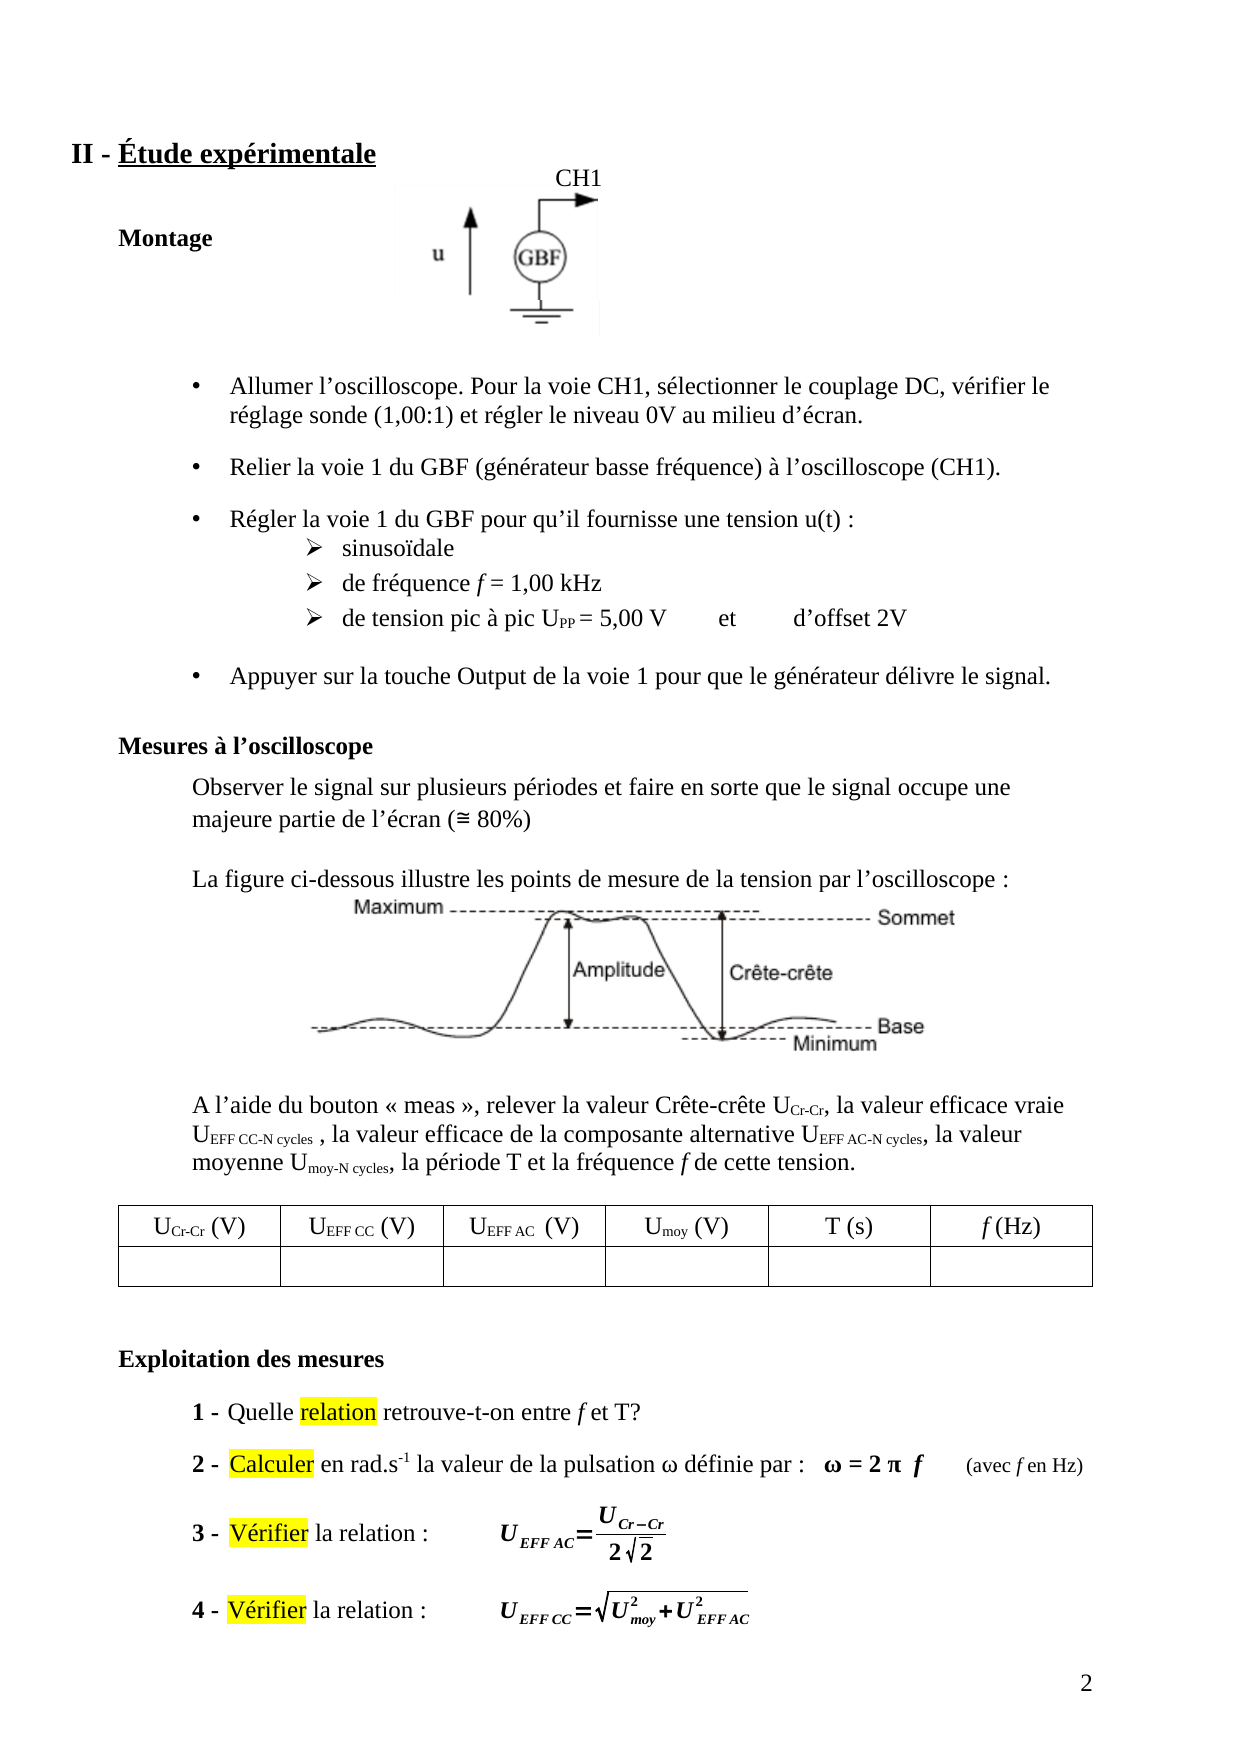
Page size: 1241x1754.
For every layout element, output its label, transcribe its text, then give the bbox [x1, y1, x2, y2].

text Exploitation des mesures [118, 1344, 1092, 1372]
text II - Étude expérimentale [71, 136, 1092, 170]
table_header f (Hz) [931, 1206, 1092, 1246]
list Régler la voie 1 du GBF pour qu’il fournisse une tension u(t) : [192, 504, 1092, 533]
picture [298, 892, 986, 1062]
text La figure ci-dessous illustre les points de mesure de la tension par l’oscilloscope : [192, 864, 1092, 892]
list Calculer en rad.s-1 la valeur de la pulsation ω définie par : ω = 2 π f (avec f en Hz) [192, 1449, 1092, 1478]
table_header UCr-Cr (V) [119, 1206, 280, 1246]
table_cell [444, 1247, 605, 1286]
list Vérifier la relation : [192, 1590, 1092, 1627]
table_cell [119, 1247, 280, 1286]
table_header UEFF AC (V) [444, 1206, 605, 1246]
text Observer le signal sur plusieurs périodes et faire en sorte que le signal occupe une majeure partie de l’écran (≅ 80%) [192, 772, 1092, 835]
table_cell [281, 1247, 443, 1286]
list de tension pic à pic UPP = 5,00 V et d’offset 2V [304, 603, 1092, 631]
text Mesures à l’oscilloscope [118, 731, 1092, 760]
list de fréquence f = 1,00 kHz [304, 568, 1092, 597]
text Montage [118, 223, 1092, 252]
table_cell [606, 1247, 768, 1286]
picture [392, 252, 602, 337]
list Quelle relation retrouve-t-on entre f et T? [192, 1397, 1092, 1425]
list Appuyer sur la touche Output de la voie 1 pour que le générateur délivre le signal. [192, 661, 1092, 690]
table_header Umoy (V) [606, 1206, 768, 1246]
text A l’aide du bouton « meas », relever la valeur Crête-crête UCr-Cr, la valeur efficace vraie UEFF CC-N cycles , la valeur efficace de la composante alternative UEFF AC-N cycles, la valeur moyenne Umoy-N cycles, la période T et la fréquence f de cette tension. [192, 1090, 1092, 1176]
list sinusoïdale [304, 533, 1092, 562]
picture [392, 183, 600, 223]
table_header UEFF CC (V) [281, 1206, 443, 1246]
list Vérifier la relation : [192, 1501, 1092, 1566]
list Allumer l’oscilloscope. Pour la voie CH1, sélectionner le couplage DC, vérifier le réglage sonde (1,00:1) et régler le niveau 0V au milieu d’écran. [192, 371, 1092, 428]
list Relier la voie 1 du GBF (générateur basse fréquence) à l’oscilloscope (CH1). [192, 452, 1092, 481]
table_cell [769, 1247, 930, 1286]
table_cell [931, 1247, 1092, 1286]
table_header T (s) [769, 1206, 930, 1246]
